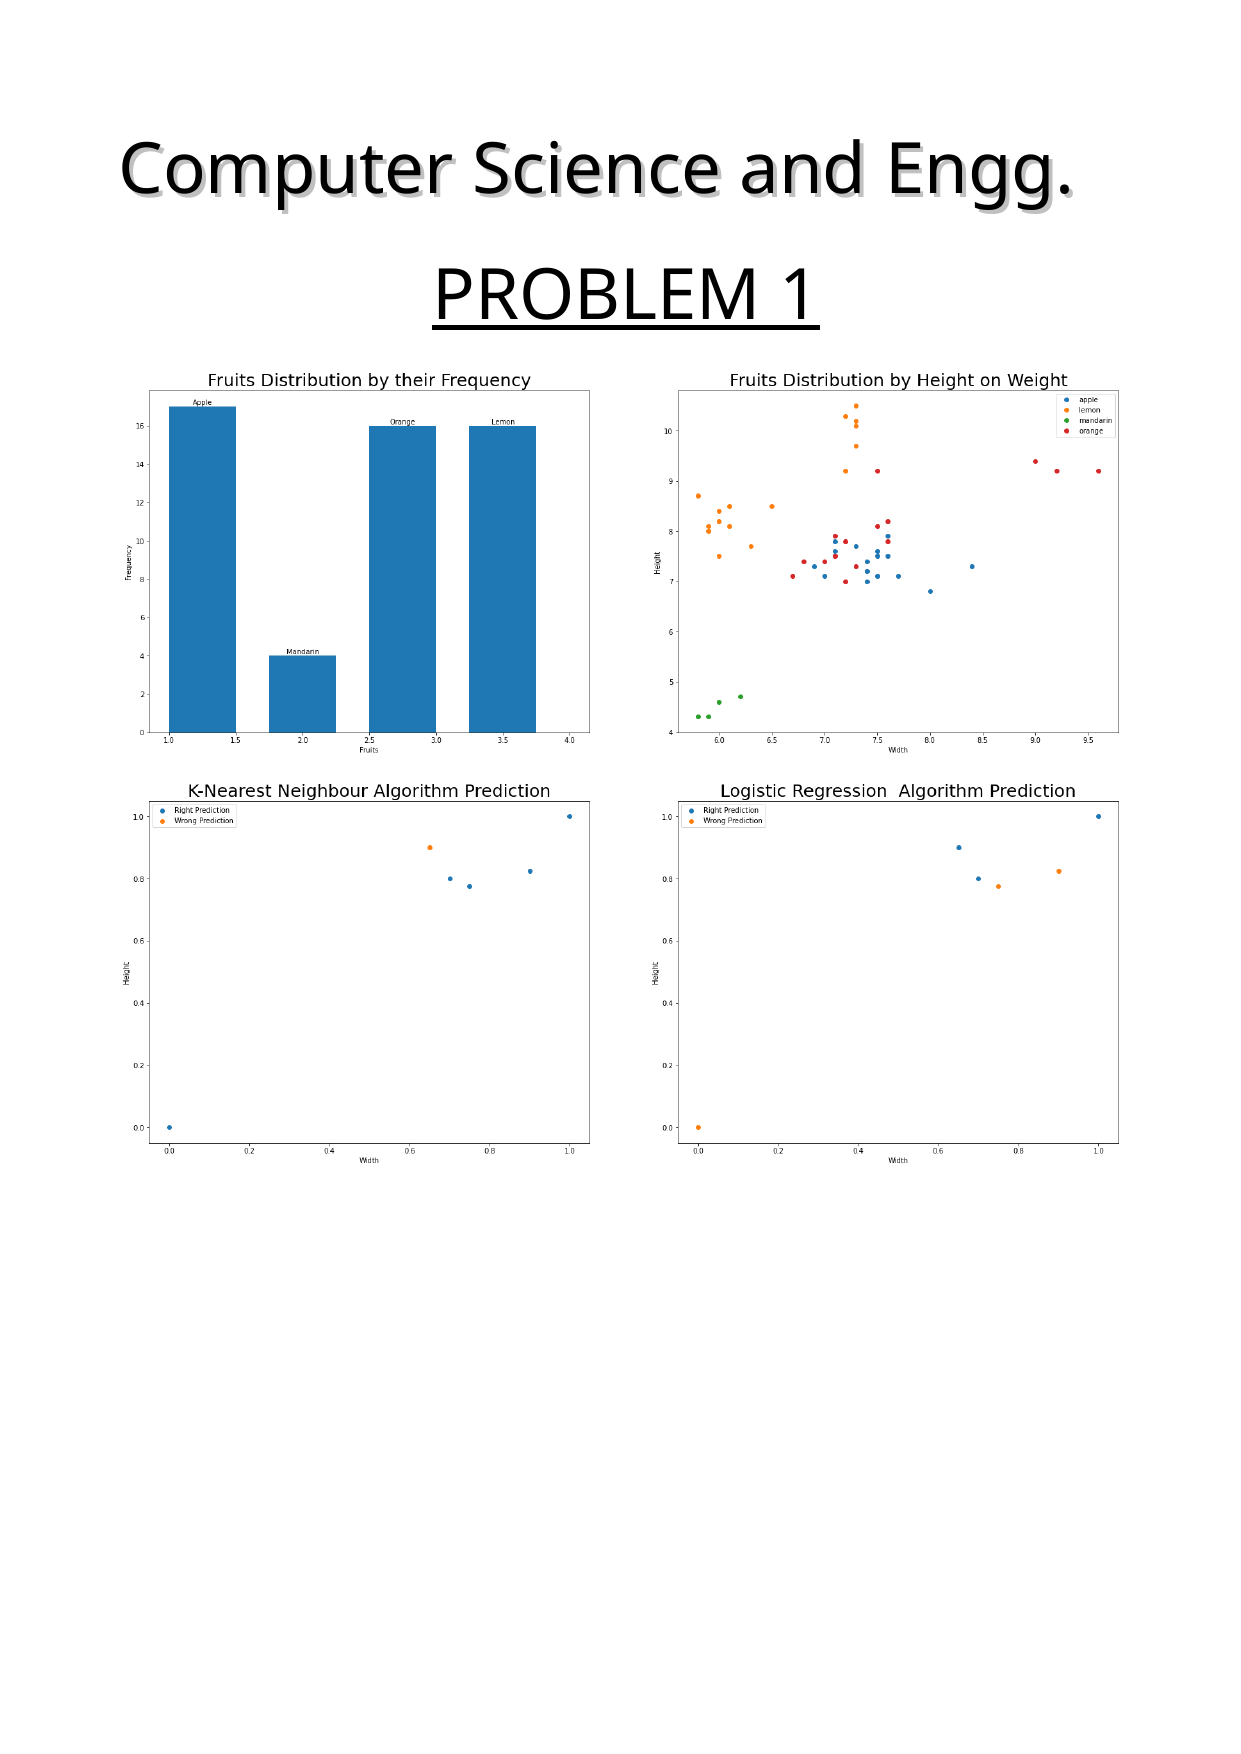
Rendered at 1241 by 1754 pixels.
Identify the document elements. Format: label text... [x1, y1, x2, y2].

text Computer Science and Engg. [118, 118, 1122, 214]
text PROBLEM 1 [118, 243, 1122, 340]
picture [118, 368, 1123, 1169]
